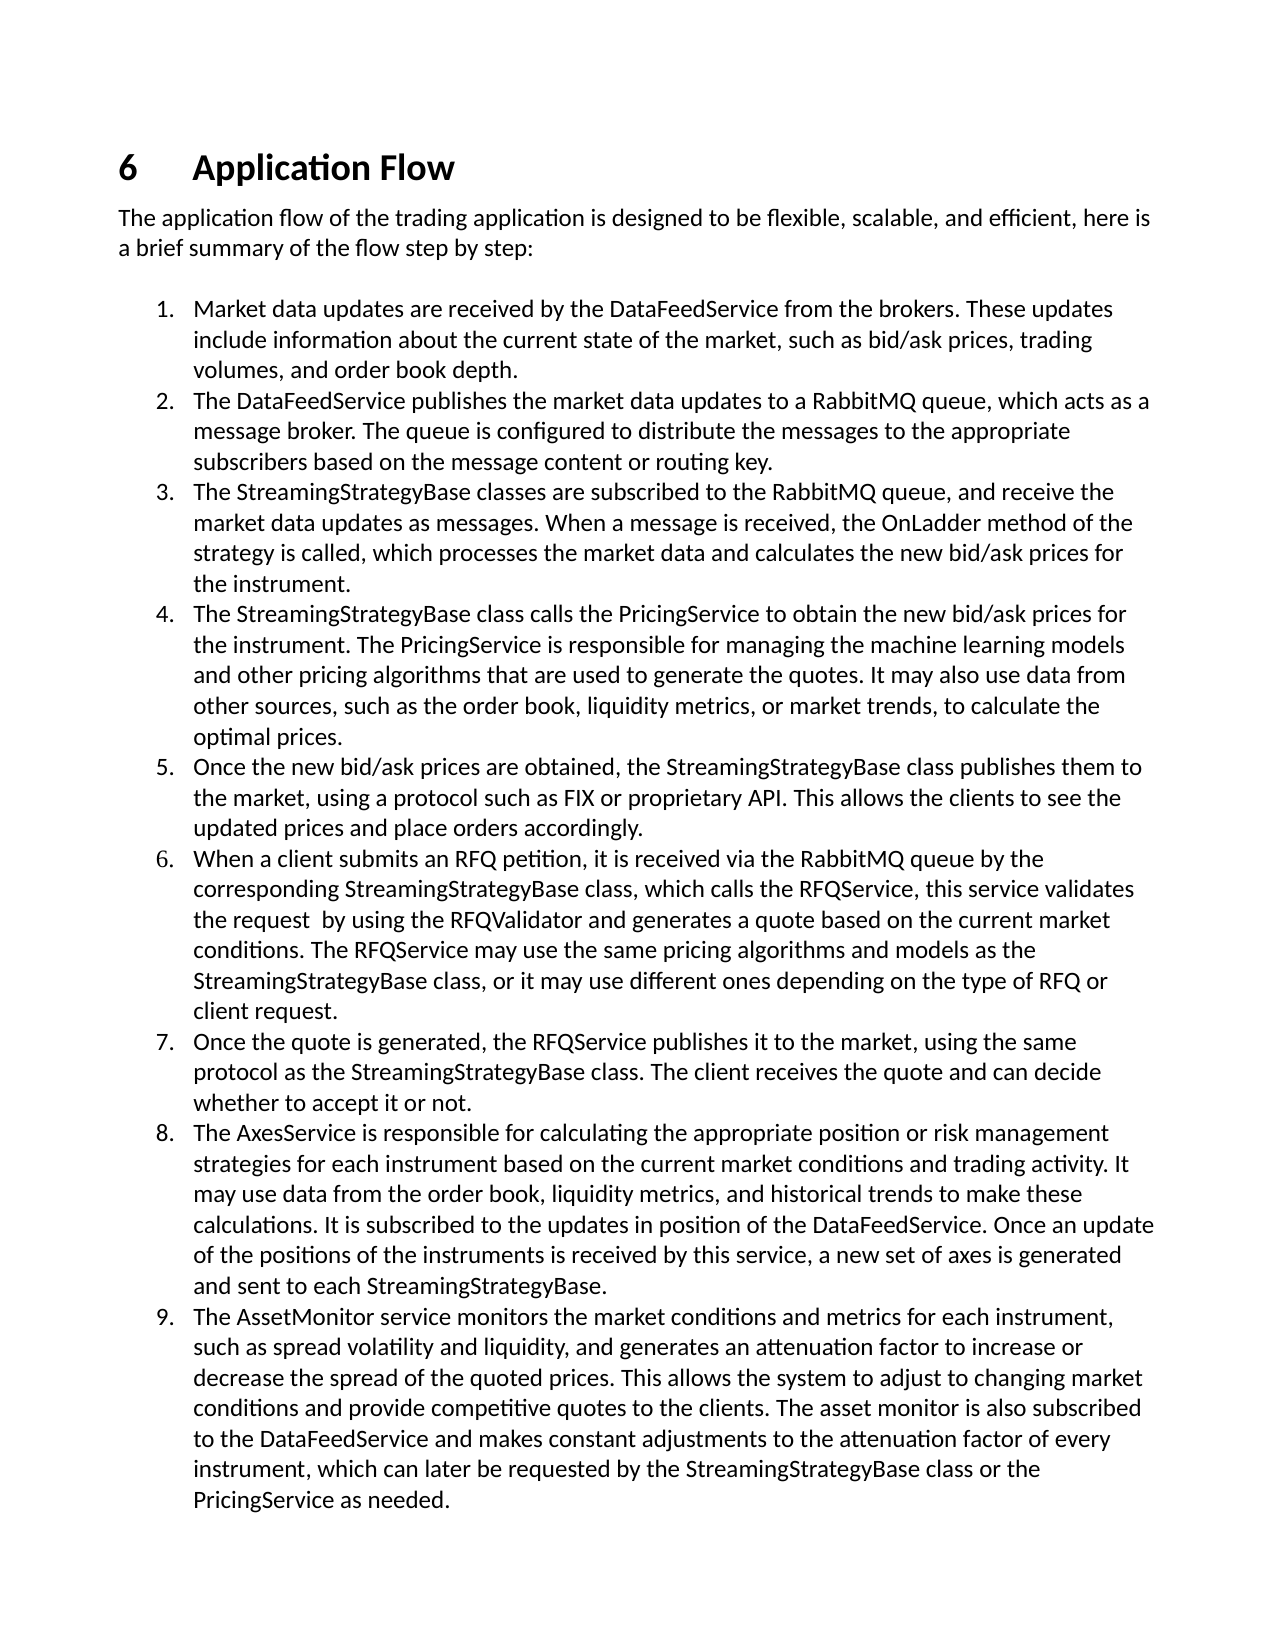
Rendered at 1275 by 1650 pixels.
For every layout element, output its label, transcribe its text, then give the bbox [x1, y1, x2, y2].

list When a client submits an RFQ petition, it is received via the RabbitMQ queue by the corresponding StreamingStrategyBase class, which calls the RFQService, this service validates the request by using the RFQValidator and generates a quote based on the current market conditions. The RFQService may use the same pricing algorithms and models as the StreamingStrategyBase class, or it may use different ones depending on the type of RFQ or client request. [156, 843, 1157, 1026]
list Once the new bid/ask prices are obtained, the StreamingStrategyBase class publishes them to the market, using a protocol such as FIX or proprietary API. This allows the clients to see the updated prices and place orders accordingly. [156, 751, 1157, 843]
list Once the quote is generated, the RFQService publishes it to the market, using the same protocol as the StreamingStrategyBase class. The client receives the quote and can decide whether to accept it or not. [156, 1026, 1157, 1117]
list Market data updates are received by the DataFeedService from the brokers. These updates include information about the current state of the market, such as bid/ask prices, trading volumes, and order book depth. [156, 293, 1157, 385]
list The AssetMonitor service monitors the market conditions and metrics for each instrument, such as spread volatility and liquidity, and generates an attenuation factor to increase or decrease the spread of the quoted prices. This allows the system to adjust to changing market conditions and provide competitive quotes to the clients. The asset monitor is also subscribed to the DataFeedService and makes constant adjustments to the attenuation factor of every instrument, which can later be requested by the StreamingStrategyBase class or the PricingService as needed. [156, 1301, 1157, 1514]
subtitle Application Flow [118, 143, 1157, 189]
list The DataFeedService publishes the market data updates to a RabbitMQ queue, which acts as a message broker. The queue is configured to distribute the messages to the appropriate subscribers based on the message content or routing key. [156, 385, 1157, 477]
list The StreamingStrategyBase classes are subscribed to the RabbitMQ queue, and receive the market data updates as messages. When a message is received, the OnLadder method of the strategy is called, which processes the market data and calculates the new bid/ask prices for the instrument. [156, 477, 1157, 599]
text The application flow of the trading application is designed to be flexible, scalable, and efficient, here is a brief summary of the flow step by step: [118, 202, 1157, 263]
list The StreamingStrategyBase class calls the PricingService to obtain the new bid/ask prices for the instrument. The PricingService is responsible for managing the machine learning models and other pricing algorithms that are used to generate the quotes. It may also use data from other sources, such as the order book, liquidity metrics, or market trends, to calculate the optimal prices. [156, 599, 1157, 751]
list The AxesService is responsible for calculating the appropriate position or risk management strategies for each instrument based on the current market conditions and trading activity. It may use data from the order book, liquidity metrics, and historical trends to make these calculations. It is subscribed to the updates in position of the DataFeedService. Once an update of the positions of the instruments is received by this service, a new set of axes is generated and sent to each StreamingStrategyBase. [156, 1117, 1157, 1301]
